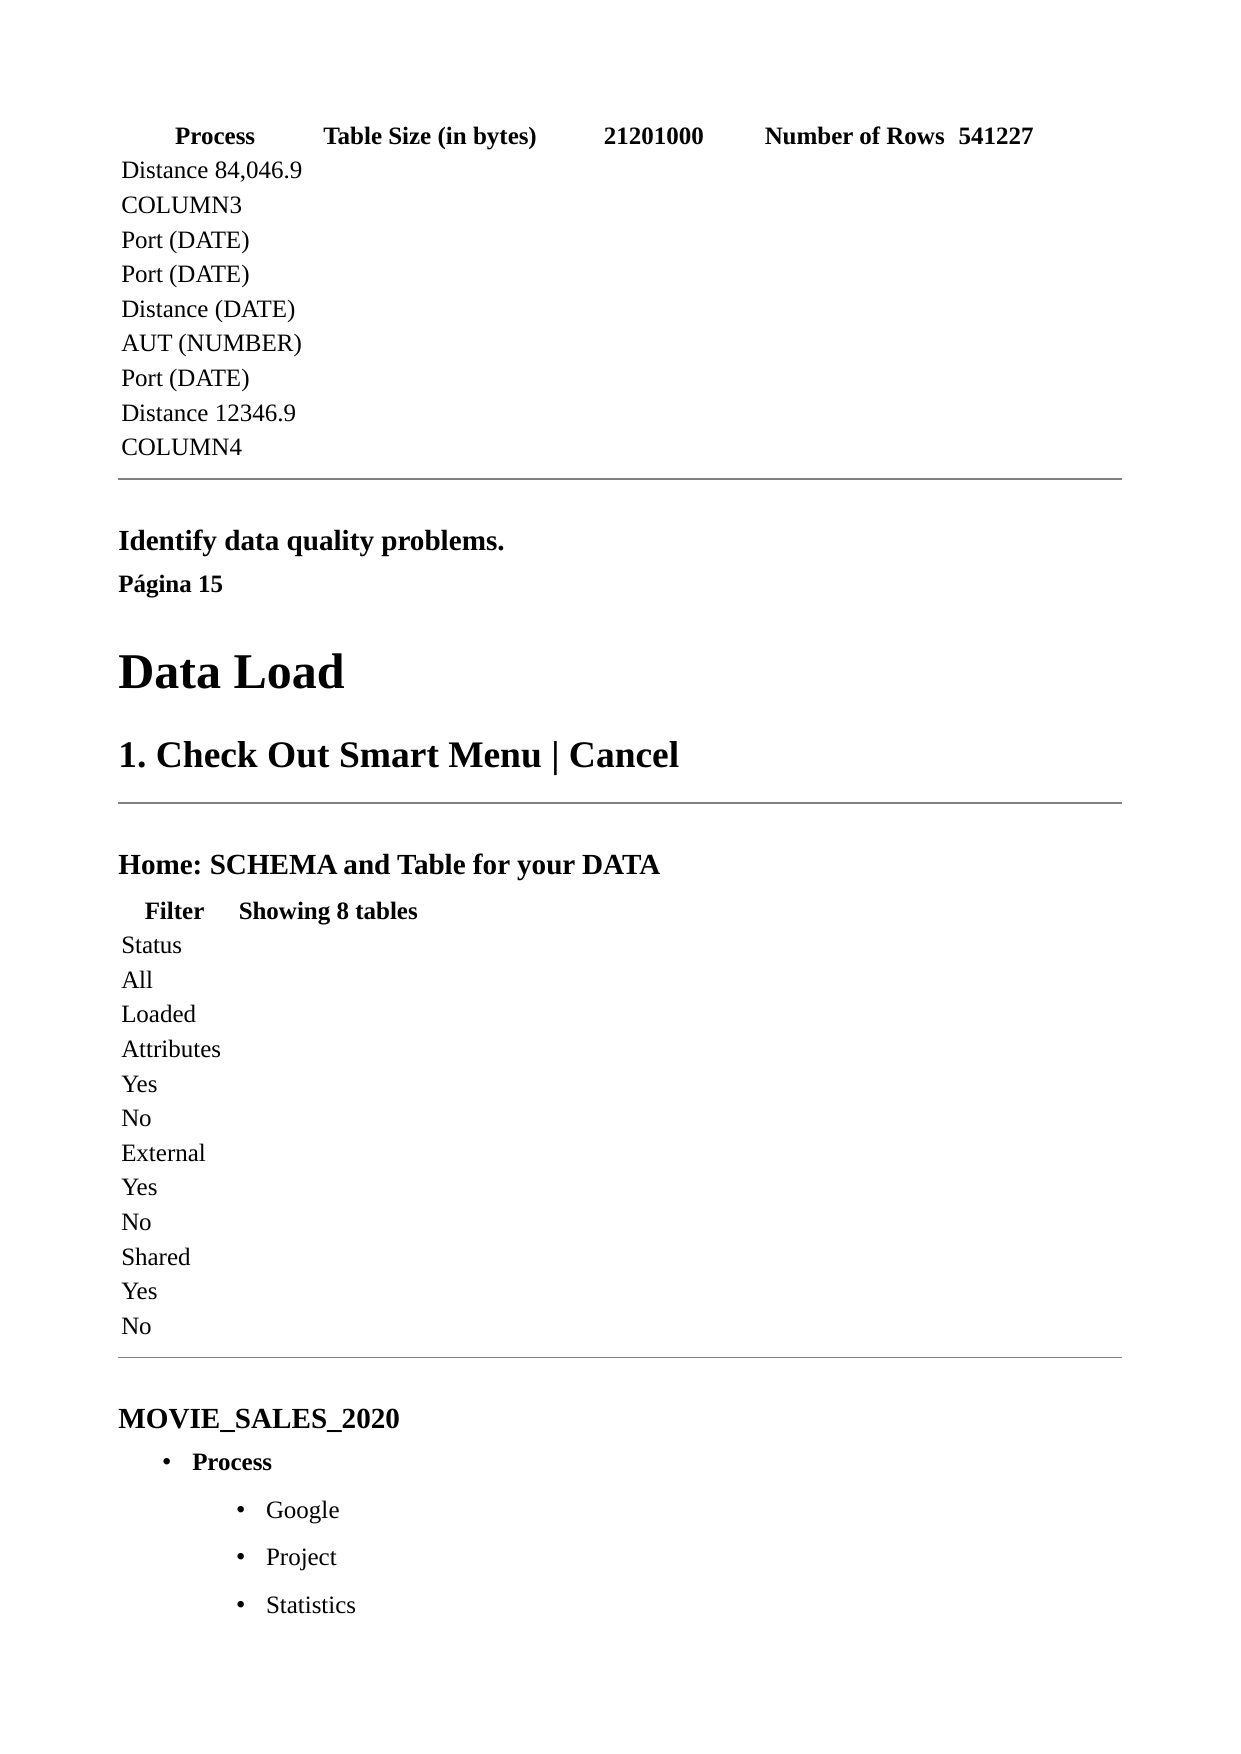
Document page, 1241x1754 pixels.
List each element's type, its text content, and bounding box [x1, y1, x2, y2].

table_cell Shared [118, 1239, 231, 1273]
table_cell [548, 291, 759, 326]
table_cell [950, 187, 1041, 222]
table_cell [231, 997, 426, 1031]
table_cell [548, 222, 759, 256]
table_cell [759, 395, 950, 429]
table_header Table Size (in bytes) [312, 118, 548, 153]
table_cell [548, 187, 759, 222]
table_cell [950, 256, 1041, 291]
table_cell [312, 187, 548, 222]
subtitle 1. Check Out Smart Menu | Cancel [118, 732, 1122, 775]
table_cell Port (DATE) [118, 360, 312, 395]
list Project [236, 1542, 1122, 1571]
list Statistics [236, 1590, 1122, 1619]
table_cell [759, 429, 950, 464]
table_cell [950, 153, 1041, 187]
table_cell [231, 962, 426, 997]
table_cell Yes [118, 1273, 231, 1308]
table_cell [312, 153, 548, 187]
table_cell No [118, 1204, 231, 1239]
table_cell [231, 928, 426, 962]
table_cell Yes [118, 1066, 231, 1100]
table_cell COLUMN4 [118, 429, 312, 464]
table_cell [759, 187, 950, 222]
table_cell [548, 395, 759, 429]
table_cell [548, 360, 759, 395]
table_cell [950, 222, 1041, 256]
table_cell [231, 1204, 426, 1239]
table_cell [231, 1100, 426, 1135]
table_header Filter [118, 893, 231, 927]
table_cell COLUMN3 [118, 187, 312, 222]
table_cell Port (DATE) [118, 256, 312, 291]
table_cell [950, 395, 1041, 429]
table_cell [231, 1308, 426, 1342]
table_cell Yes [118, 1170, 231, 1204]
table_cell All [118, 962, 231, 997]
table_cell [312, 222, 548, 256]
table_cell [950, 429, 1041, 464]
table_cell [312, 395, 548, 429]
table_cell Status [118, 928, 231, 962]
subtitle MOVIE_SALES_2020 [118, 1401, 1122, 1435]
table_cell Loaded [118, 997, 231, 1031]
table_cell [548, 256, 759, 291]
table_header 21201000 [548, 118, 759, 153]
table_cell [759, 222, 950, 256]
table_cell [312, 256, 548, 291]
table_cell [231, 1239, 426, 1273]
table_cell [231, 1066, 426, 1100]
table_cell [759, 291, 950, 326]
table_cell Port (DATE) [118, 222, 312, 256]
subtitle Data Load [118, 641, 1122, 699]
table_header Showing 8 tables [231, 893, 426, 927]
table_cell Distance (DATE) [118, 291, 312, 326]
subtitle Home: SCHEMA and Table for your DATA [118, 847, 1122, 880]
table_cell Distance 84,046.9 [118, 153, 312, 187]
table_header Number of Rows [759, 118, 950, 153]
table_cell No [118, 1100, 231, 1135]
table_cell [759, 360, 950, 395]
table_cell [759, 256, 950, 291]
table_cell [548, 153, 759, 187]
table_cell [231, 1170, 426, 1204]
table_cell [231, 1135, 426, 1169]
table_header 541227 [950, 118, 1041, 153]
table_cell Distance 12346.9 [118, 395, 312, 429]
table_cell [231, 1273, 426, 1308]
table_cell [759, 326, 950, 360]
table_cell [312, 291, 548, 326]
subtitle Identify data quality problems. [118, 523, 1122, 556]
table_cell [312, 429, 548, 464]
list Google [236, 1495, 1122, 1524]
list Process [162, 1447, 1122, 1476]
table_cell [312, 360, 548, 395]
table_cell AUT (NUMBER) [118, 326, 312, 360]
table_cell Attributes [118, 1031, 231, 1066]
table_cell No [118, 1308, 231, 1342]
table_header Process [118, 118, 312, 153]
table_cell [312, 326, 548, 360]
table_cell [231, 1031, 426, 1066]
table_cell External [118, 1135, 231, 1169]
table_cell [950, 326, 1041, 360]
table_cell [950, 360, 1041, 395]
table_cell [759, 153, 950, 187]
table_cell [548, 326, 759, 360]
table_cell [548, 429, 759, 464]
text Página 15 [118, 569, 1122, 598]
table_cell [950, 291, 1041, 326]
